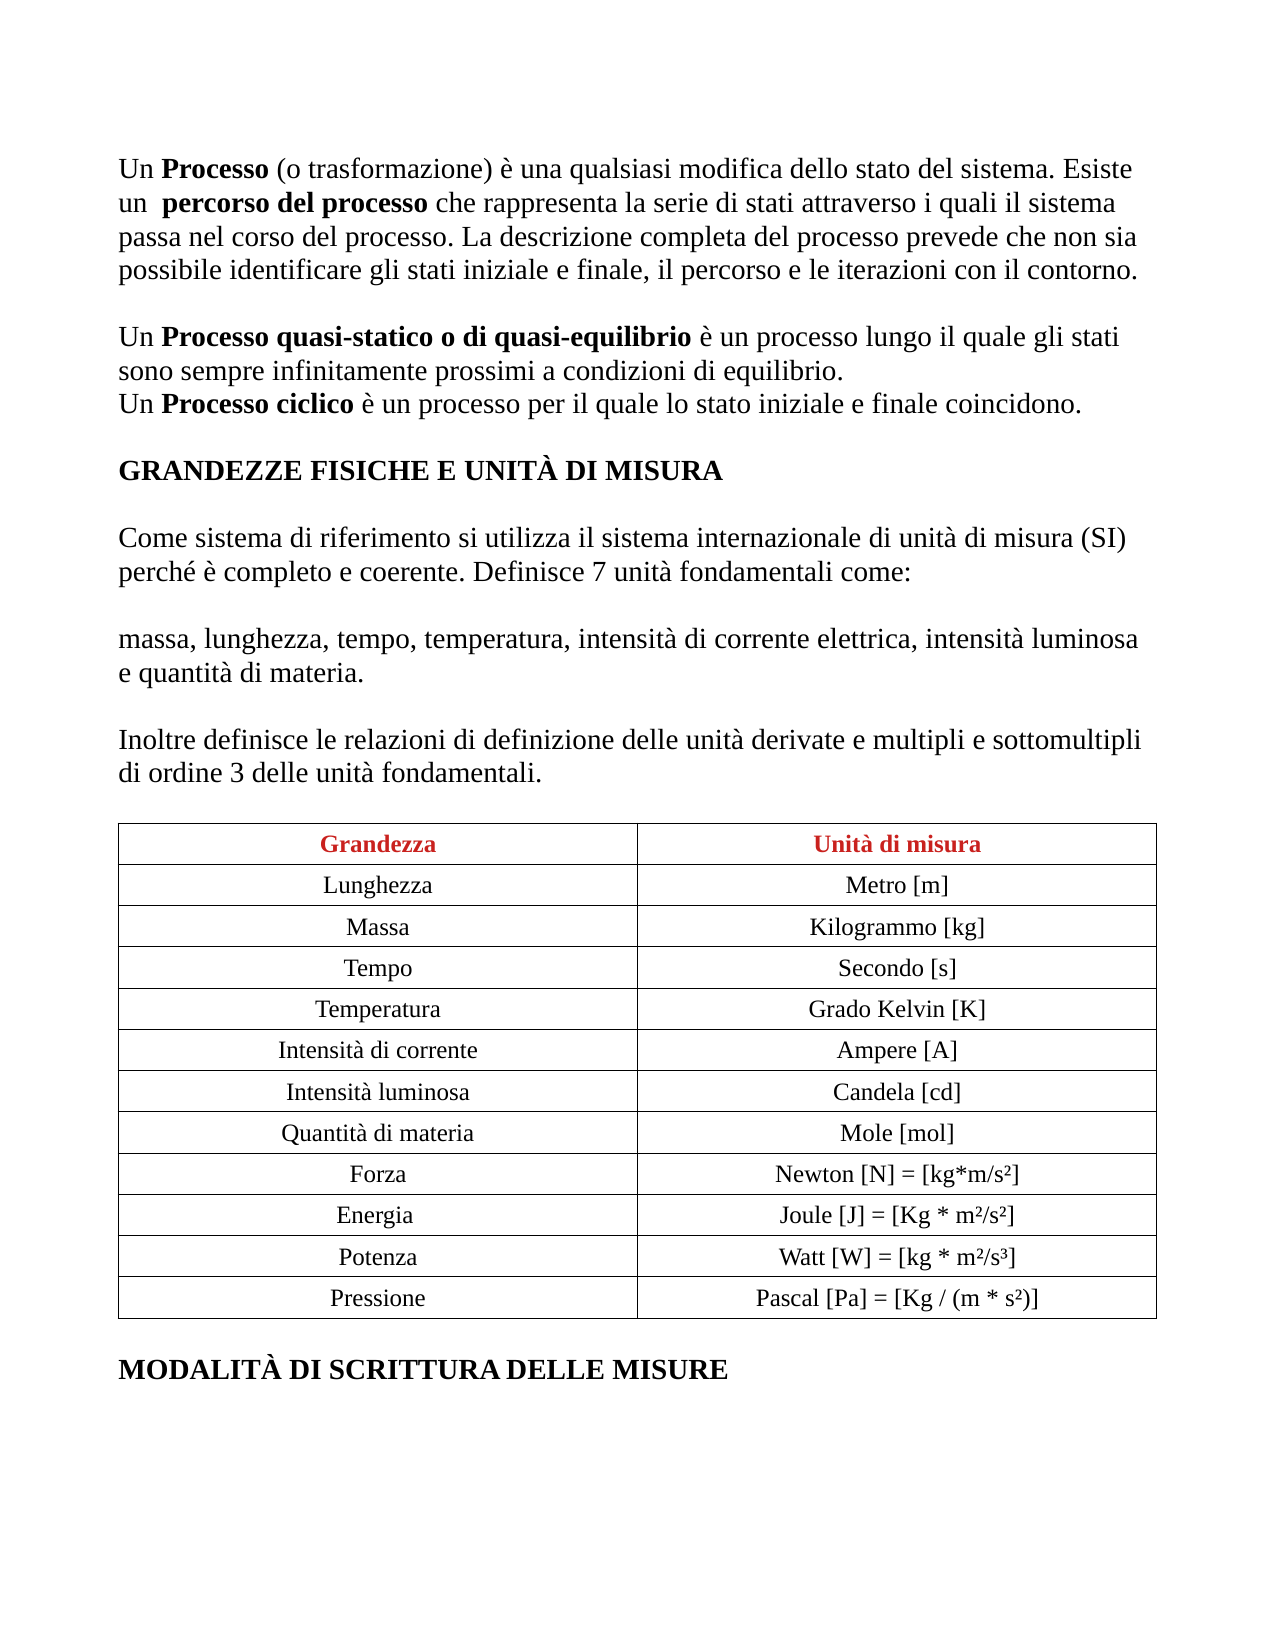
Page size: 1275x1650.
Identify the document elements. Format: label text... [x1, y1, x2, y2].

table_header Unità di misura [638, 824, 1156, 864]
table_cell Newton [N] = [kg*m/s²] [638, 1154, 1156, 1194]
text MODALITÀ DI SCRITTURA DELLE MISURE [118, 1352, 1157, 1386]
table_cell Quantità di materia [119, 1112, 637, 1152]
table_cell Kilogrammo [kg] [638, 906, 1156, 946]
table_cell Mole [mol] [638, 1112, 1156, 1152]
table_cell Forza [119, 1154, 637, 1194]
table_cell Massa [119, 906, 637, 946]
table_cell Pascal [Pa] = [Kg / (m * s²)] [638, 1277, 1156, 1317]
table_header Grandezza [119, 824, 637, 864]
text Un Processo quasi-statico o di quasi-equilibrio è un processo lungo il quale gli stati sono sempre infinitamente prossimi a condizioni di equilibrio. [118, 319, 1157, 386]
table_cell Candela [cd] [638, 1071, 1156, 1111]
table_cell Pressione [119, 1277, 637, 1317]
table_cell Secondo [s] [638, 947, 1156, 987]
table_cell Joule [J] = [Kg * m²/s²] [638, 1195, 1156, 1235]
table_cell Temperatura [119, 989, 637, 1029]
text GRANDEZZE FISICHE E UNITÀ DI MISURA [118, 453, 1157, 487]
text Come sistema di riferimento si utilizza il sistema internazionale di unità di misura (SI) perché è completo e coerente. Definisce 7 unità fondamentali come: [118, 521, 1157, 588]
table_cell Watt [W] = [kg * m²/s³] [638, 1236, 1156, 1276]
text Inoltre definisce le relazioni di definizione delle unità derivate e multipli e sottomultipli di ordine 3 delle unità fondamentali. [118, 722, 1157, 789]
table_cell Intensità luminosa [119, 1071, 637, 1111]
table_cell Metro [m] [638, 865, 1156, 905]
table_cell Lunghezza [119, 865, 637, 905]
table_cell Intensità di corrente [119, 1030, 637, 1070]
text massa, lunghezza, tempo, temperatura, intensità di corrente elettrica, intensità luminosa e quantità di materia. [118, 621, 1157, 688]
table_cell Energia [119, 1195, 637, 1235]
table_cell Ampere [A] [638, 1030, 1156, 1070]
table_cell Potenza [119, 1236, 637, 1276]
text Un Processo (o trasformazione) è una qualsiasi modifica dello stato del sistema. Esiste un percorso del processo che rappresenta la serie di stati attraverso i quali il sistema passa nel corso del processo. La descrizione completa del processo prevede che non sia possibile identificare gli stati iniziale e finale, il percorso e le iterazioni con il contorno. [118, 152, 1157, 286]
table_cell Grado Kelvin [K] [638, 989, 1156, 1029]
table_cell Tempo [119, 947, 637, 987]
text Un Processo ciclico è un processo per il quale lo stato iniziale e finale coincidono. [118, 386, 1157, 420]
